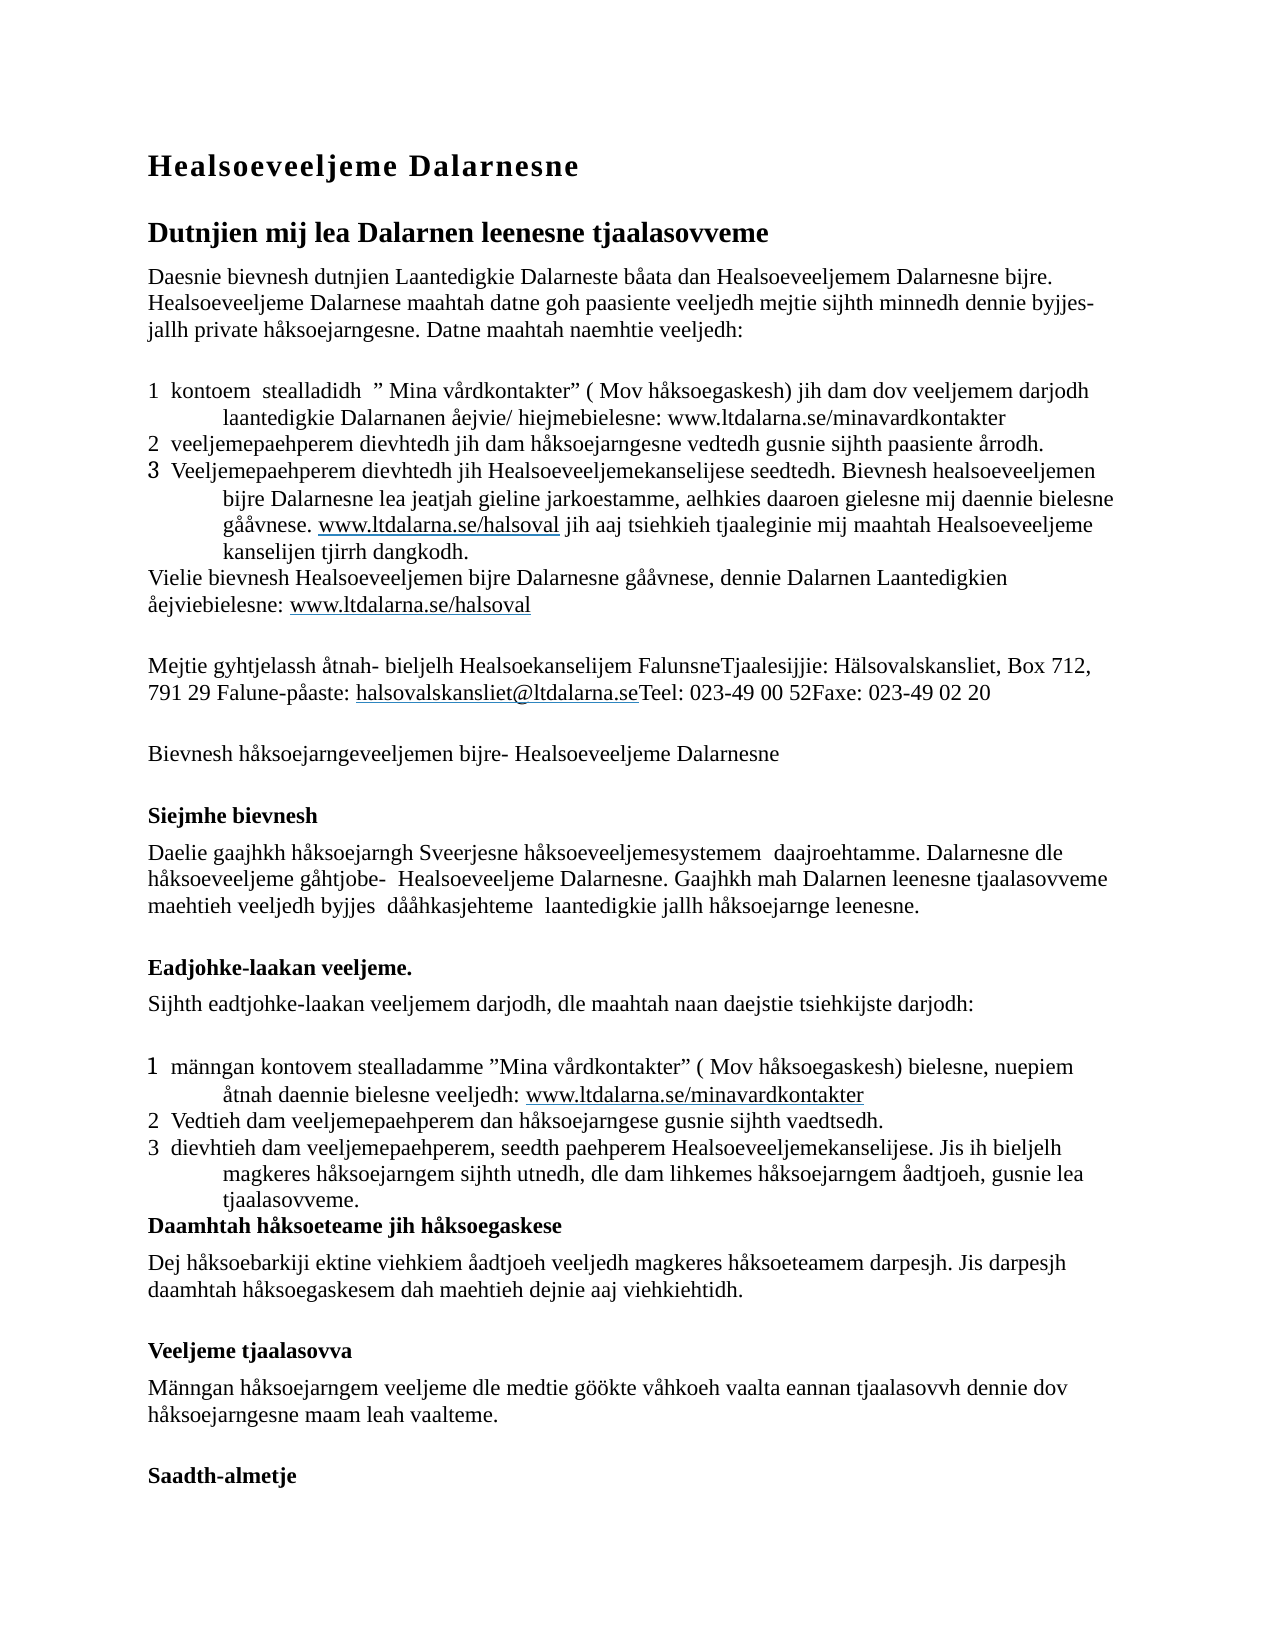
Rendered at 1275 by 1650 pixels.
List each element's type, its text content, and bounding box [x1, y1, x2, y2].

text Bievnesh håksoejarngeveeljemen bijre- Healsoeveeljeme Dalarnesne [148, 741, 1127, 767]
text Mejtie gyhtjelassh åtnah- bieljelh Healsoekanselijem Falunsne Tjaalesijjie: Hälsovalskansliet, Box 712, 791 29 Falun e-påaste: halsovalskansliet@ltdalarna.se Teel: 023-49 00 52 Faxe: 023-49 02 20 [148, 652, 1127, 705]
text Daesnie bievnesh dutnjien Laantedigkie Dalarneste båata dan Healsoeveeljemem Dalarnesne bijre. Healsoeveeljeme Dalarnese maahtah datne goh paasiente veeljedh mejtie sijhth minnedh dennie byjjes- jallh private håksoejarngesne. Datne maahtah naemhtie veeljedh: [148, 263, 1127, 342]
list kontoem stealladidh ” Mina vårdkontakter” ( Mov håksoegaskesh) jih dam dov veeljemem darjodh laantedigkie Dalarnanen åejvie/ hiejmebielesne: www.ltdalarna.se/minavardkontakter [148, 377, 1127, 430]
list Veeljemepaehperem dievhtedh jih Healsoeveeljemekanselijese seedtedh. Bievnesh healsoeveeljemen bijre Dalarnesne lea jeatjah gieline jarkoestamme, aelhkies daaroen gielesne mij daennie bielesne gååvnese. www.ltdalarna.se/halsoval jih aaj tsiehkieh tjaaleginie mij maahtah Healsoeveeljeme kanselijen tjirrh dangkodh. [148, 456, 1127, 564]
text Eadjohke-laakan veeljeme. [148, 953, 1127, 980]
text Dej håksoebarkiji ektine viehkiem åadtjoeh veeljedh magkeres håksoeteamem darpesjh. Jis darpesjh daamhtah håksoegaskesem dah maehtieh dejnie aaj viehkiehtidh. [148, 1249, 1127, 1302]
list männgan kontovem stealladamme ”Mina vårdkontakter” ( Mov håksoegaskesh) bielesne, nuepiem åtnah daennie bielesne veeljedh: www.ltdalarna.se/minavardkontakter [148, 1052, 1127, 1107]
text Daelie gaajhkh håksoejarngh Sveerjesne håksoeveeljemesystemem daajroehtamme. Dalarnesne dle håksoeveeljeme gåhtjobe- Healsoeveeljeme Dalarnesne. Gaajhkh mah Dalarnen leenesne tjaalasovveme maehtieh veeljedh byjjes dååhkasjehteme laantedigkie jallh håksoejarnge leenesne. [148, 839, 1127, 918]
text Healsoeveeljeme Dalarnesne [148, 148, 1127, 183]
text Dutnjien mij lea Dalarnen leenesne tjaalasovveme [148, 215, 1127, 248]
list dievhtieh dam veeljemepaehperem, seedth paehperem Healsoeveeljemekanselijese. Jis ih bieljelh magkeres håksoejarngem sijhth utnedh, dle dam lihkemes håksoejarngem åadtjoeh, gusnie lea tjaalasovveme. [148, 1133, 1127, 1213]
text Siejmhe bievnesh [148, 802, 1127, 829]
text Sijhth eadtjohke-laakan veeljemem darjodh, dle maahtah naan daejstie tsiehkijste darjodh: [148, 990, 1127, 1017]
list veeljemepaehperem dievhtedh jih dam håksoejarngesne vedtedh gusnie sijhth paasiente årrodh. [148, 430, 1127, 456]
text Männgan håksoejarngem veeljeme dle medtie göökte våhkoeh vaalta eannan tjaalasovvh dennie dov håksoejarngesne maam leah vaalteme. [148, 1374, 1127, 1427]
text Vielie bievnesh Healsoeveeljemen bijre Dalarnesne gååvnese, dennie Dalarnen Laantedigkien åejviebielesne: www.ltdalarna.se/halsoval [148, 564, 1127, 617]
text Daamhtah håksoeteame jih håksoegaskese [148, 1213, 1127, 1239]
text Saadth-almetje [148, 1462, 1127, 1489]
list Vedtieh dam veeljemepaehperem dan håksoejarngese gusnie sijhth vaedtsedh. [148, 1107, 1127, 1133]
text Veeljeme tjaalasovva [148, 1337, 1127, 1364]
